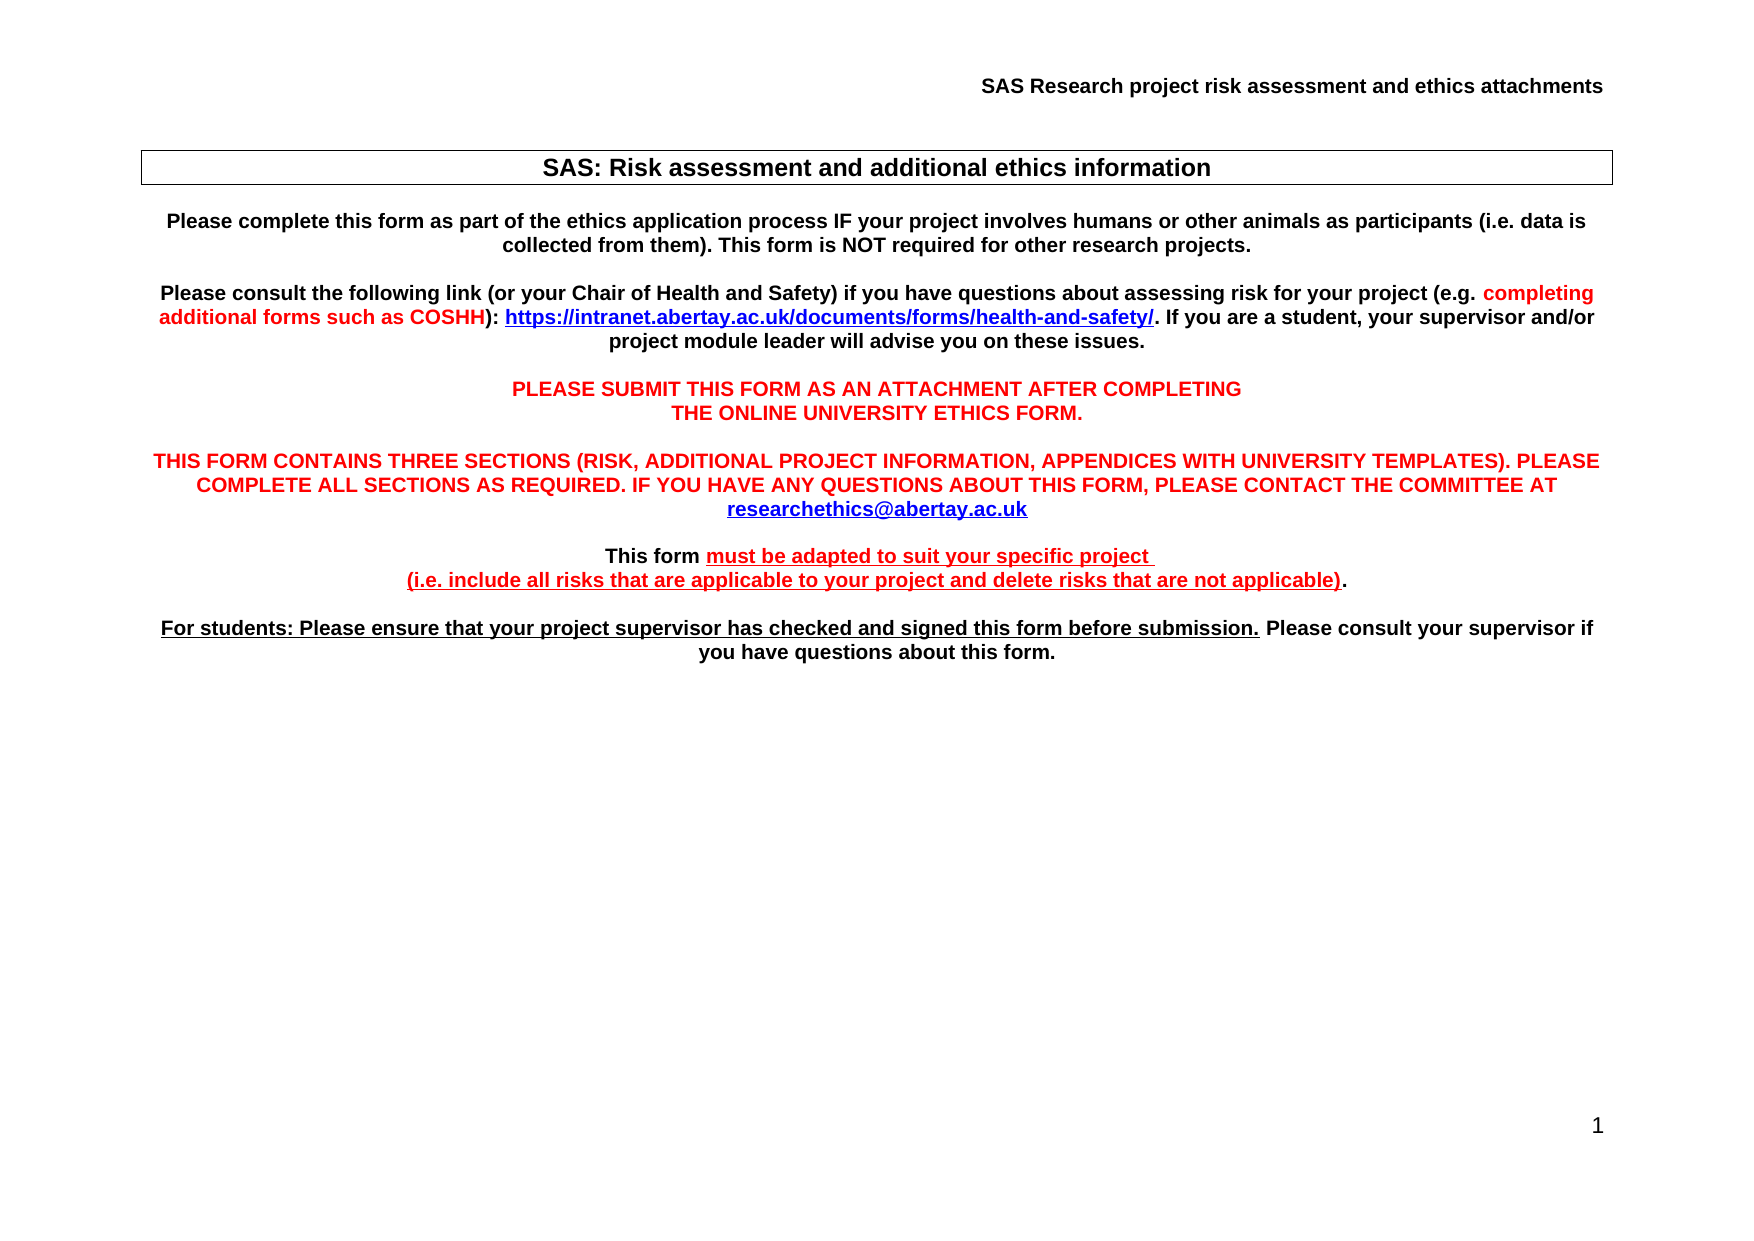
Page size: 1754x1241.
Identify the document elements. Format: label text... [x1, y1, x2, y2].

text THE ONLINE UNIVERSITY ETHICS FORM. [150, 401, 1604, 424]
text THIS FORM CONTAINS THREE SECTIONS (RISK, ADDITIONAL PROJECT INFORMATION, APPENDICES WITH UNIVERSITY TEMPLATES). PLEASE COMPLETE ALL SECTIONS AS REQUIRED. IF YOU HAVE ANY QUESTIONS ABOUT THIS FORM, PLEASE CONTACT THE COMMITTEE AT researchethics@abertay.ac.uk [150, 448, 1604, 520]
text PLEASE SUBMIT THIS FORM AS AN ATTACHMENT AFTER COMPLETING [150, 377, 1604, 401]
text SAS: Risk assessment and additional ethics information [142, 151, 1612, 184]
text Please complete this form as part of the ethics application process IF your project involves humans or other animals as participants (i.e. data is collected from them). This form is NOT required for other research projects. [150, 209, 1604, 257]
text For students: Please ensure that your project supervisor has checked and signed this form before submission. Please consult your supervisor if you have questions about this form. [150, 616, 1604, 664]
text (i.e. include all risks that are applicable to your project and delete risks that are not applicable). [150, 568, 1604, 592]
text This form must be adapted to suit your specific project [150, 544, 1604, 568]
text Please consult the following link (or your Chair of Health and Safety) if you have questions about assessing risk for your project (e.g. completing additional forms such as COSHH): https://intranet.abertay.ac.uk/documents/forms/health-and-safety/. If you are a student, your supervisor and/or project module leader will advise you on these issues. [150, 281, 1604, 353]
